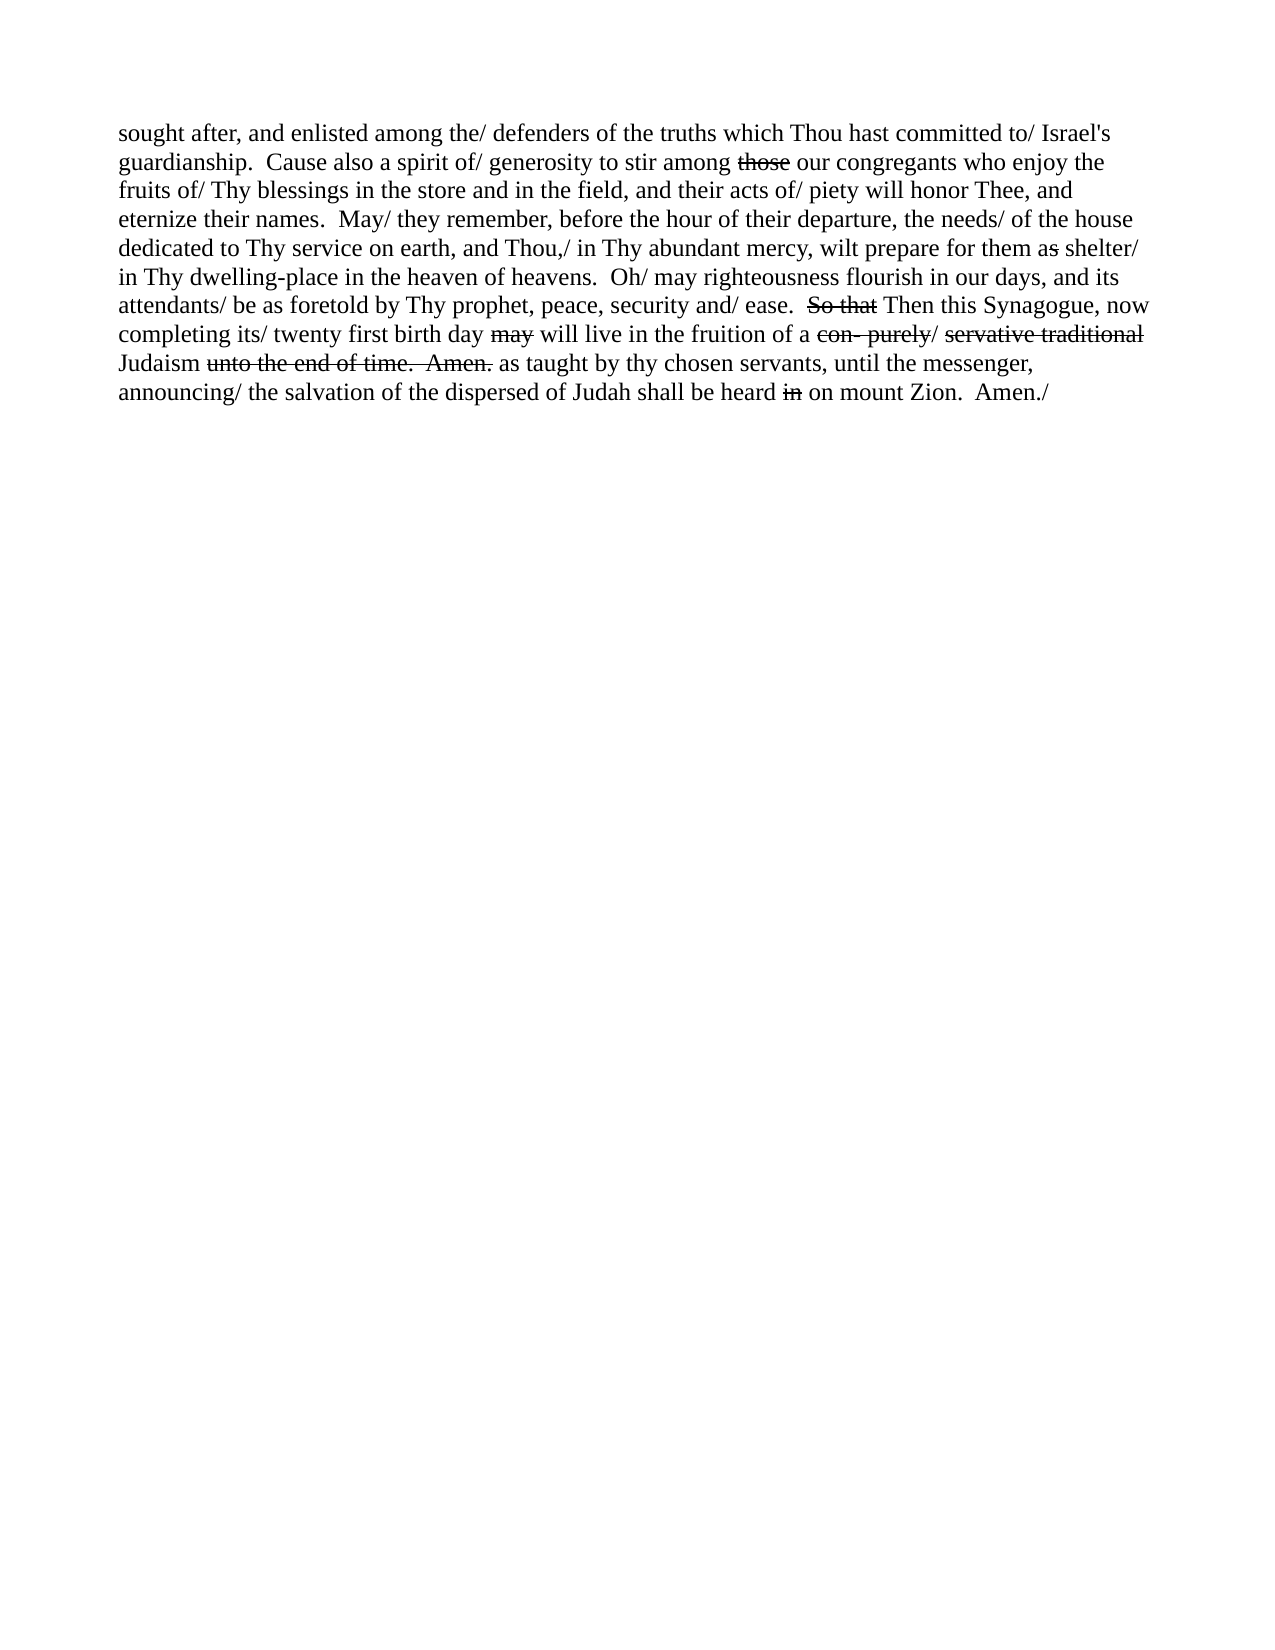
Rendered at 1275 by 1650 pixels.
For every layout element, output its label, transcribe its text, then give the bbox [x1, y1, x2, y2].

text sought after, and enlisted among the/ defenders of the truths which Thou hast committed to/ Israel's guardianship. Cause also a spirit of/ generosity to stir among those our congregants who enjoy the fruits of/ Thy blessings in the store and in the field, and their acts of/ piety will honor Thee, and eternize their names. May/ they remember, before the hour of their departure, the needs/ of the house dedicated to Thy service on earth, and Thou,/ in Thy abundant mercy, wilt prepare for them as shelter/ in Thy dwelling-place in the heaven of heavens. Oh/ may righteousness flourish in our days, and its attendants/ be as foretold by Thy prophet, peace, security and/ ease. So that Then this Synagogue, now completing its/ twenty first birth day may will live in the fruition of a con- purely/ servative traditional Judaism unto the end of time. Amen. as taught by thy chosen servants, until the messenger, announcing/ the salvation of the dispersed of Judah shall be heard in on mount Zion. Amen./ [118, 118, 1157, 406]
